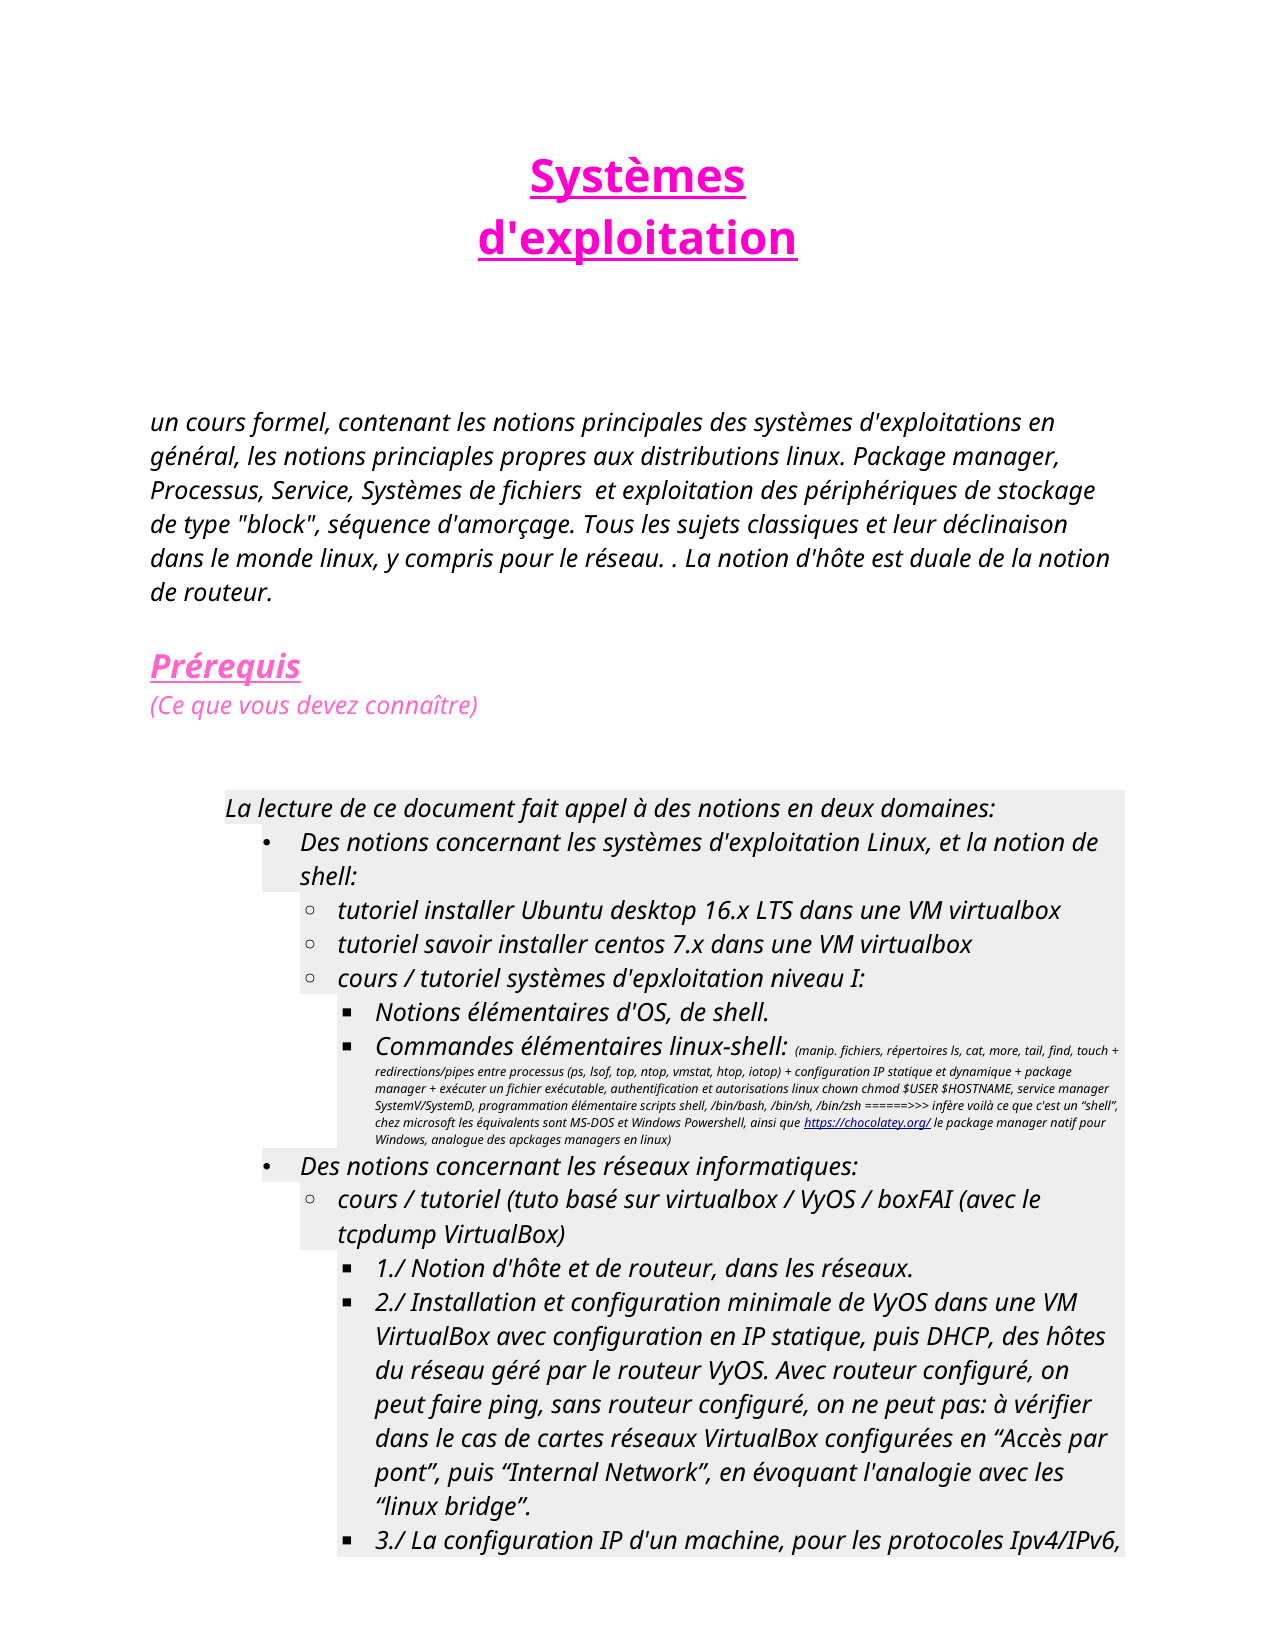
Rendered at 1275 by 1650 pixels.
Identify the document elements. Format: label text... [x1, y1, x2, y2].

list Des notions concernant les systèmes d'exploitation Linux, et la notion de shell: [262, 824, 1125, 892]
list 1./ Notion d'hôte et de routeur, dans les réseaux. [337, 1250, 1125, 1284]
text Systèmes [150, 143, 1125, 206]
list Des notions concernant les réseaux informatiques: [262, 1148, 1125, 1182]
list Commandes élémentaires linux-shell: (manip. fichiers, répertoires ls, cat, more, tail, find, touch + redirections/pipes entre processus (ps, lsof, top, ntop, vmstat, htop, iotop) + configuration IP statique et dynamique + package manager + exécuter un fichier exécutable, authentification et autorisations linux chown chmod $USER $HOSTNAME, service manager SystemV/SystemD, programmation élémentaire scripts shell, /bin/bash, /bin/sh, /bin/zsh ======>>> infère voilà ce que c'est un “shell”, chez microsoft les équivalents sont MS-DOS et Windows Powershell, ainsi que https://chocolatey.org/ le package manager natif pour Windows, analogue des apckages managers en linux) [337, 1029, 1125, 1148]
list Notions élémentaires d'OS, de shell. [337, 994, 1125, 1029]
list 3./ La configuration IP d'un machine, pour les protocoles Ipv4/IPv6, [337, 1523, 1125, 1557]
text Prérequis [150, 643, 1125, 688]
list cours / tutoriel systèmes d'epxloitation niveau I: [300, 961, 1125, 994]
text un cours formel, contenant les notions principales des systèmes d'exploitations en général, les notions princiaples propres aux distributions linux. Package manager, Processus, Service, Systèmes de fichiers et exploitation des périphériques de stockage de type "block", séquence d'amorçage. Tous les sujets classiques et leur déclinaison dans le monde linux, y compris pour le réseau. . La notion d'hôte est duale de la notion de routeur. [150, 404, 1125, 608]
list tutoriel installer Ubuntu desktop 16.x LTS dans une VM virtualbox [300, 892, 1125, 926]
text d'exploitation [150, 206, 1125, 268]
list tutoriel savoir installer centos 7.x dans une VM virtualbox [300, 926, 1125, 961]
list cours / tutoriel (tuto basé sur virtualbox / VyOS / boxFAI (avec le tcpdump VirtualBox) [300, 1182, 1125, 1250]
text La lecture de ce document fait appel à des notions en deux domaines: [225, 790, 1125, 824]
list 2./ Installation et configuration minimale de VyOS dans une VM VirtualBox avec configuration en IP statique, puis DHCP, des hôtes du réseau géré par le routeur VyOS. Avec routeur configuré, on peut faire ping, sans routeur configuré, on ne peut pas: à vérifier dans le cas de cartes réseaux VirtualBox configurées en “Accès par pont”, puis “Internal Network”, en évoquant l'analogie avec les “linux bridge”. [337, 1284, 1125, 1523]
text (Ce que vous devez connaître) [150, 688, 1125, 722]
